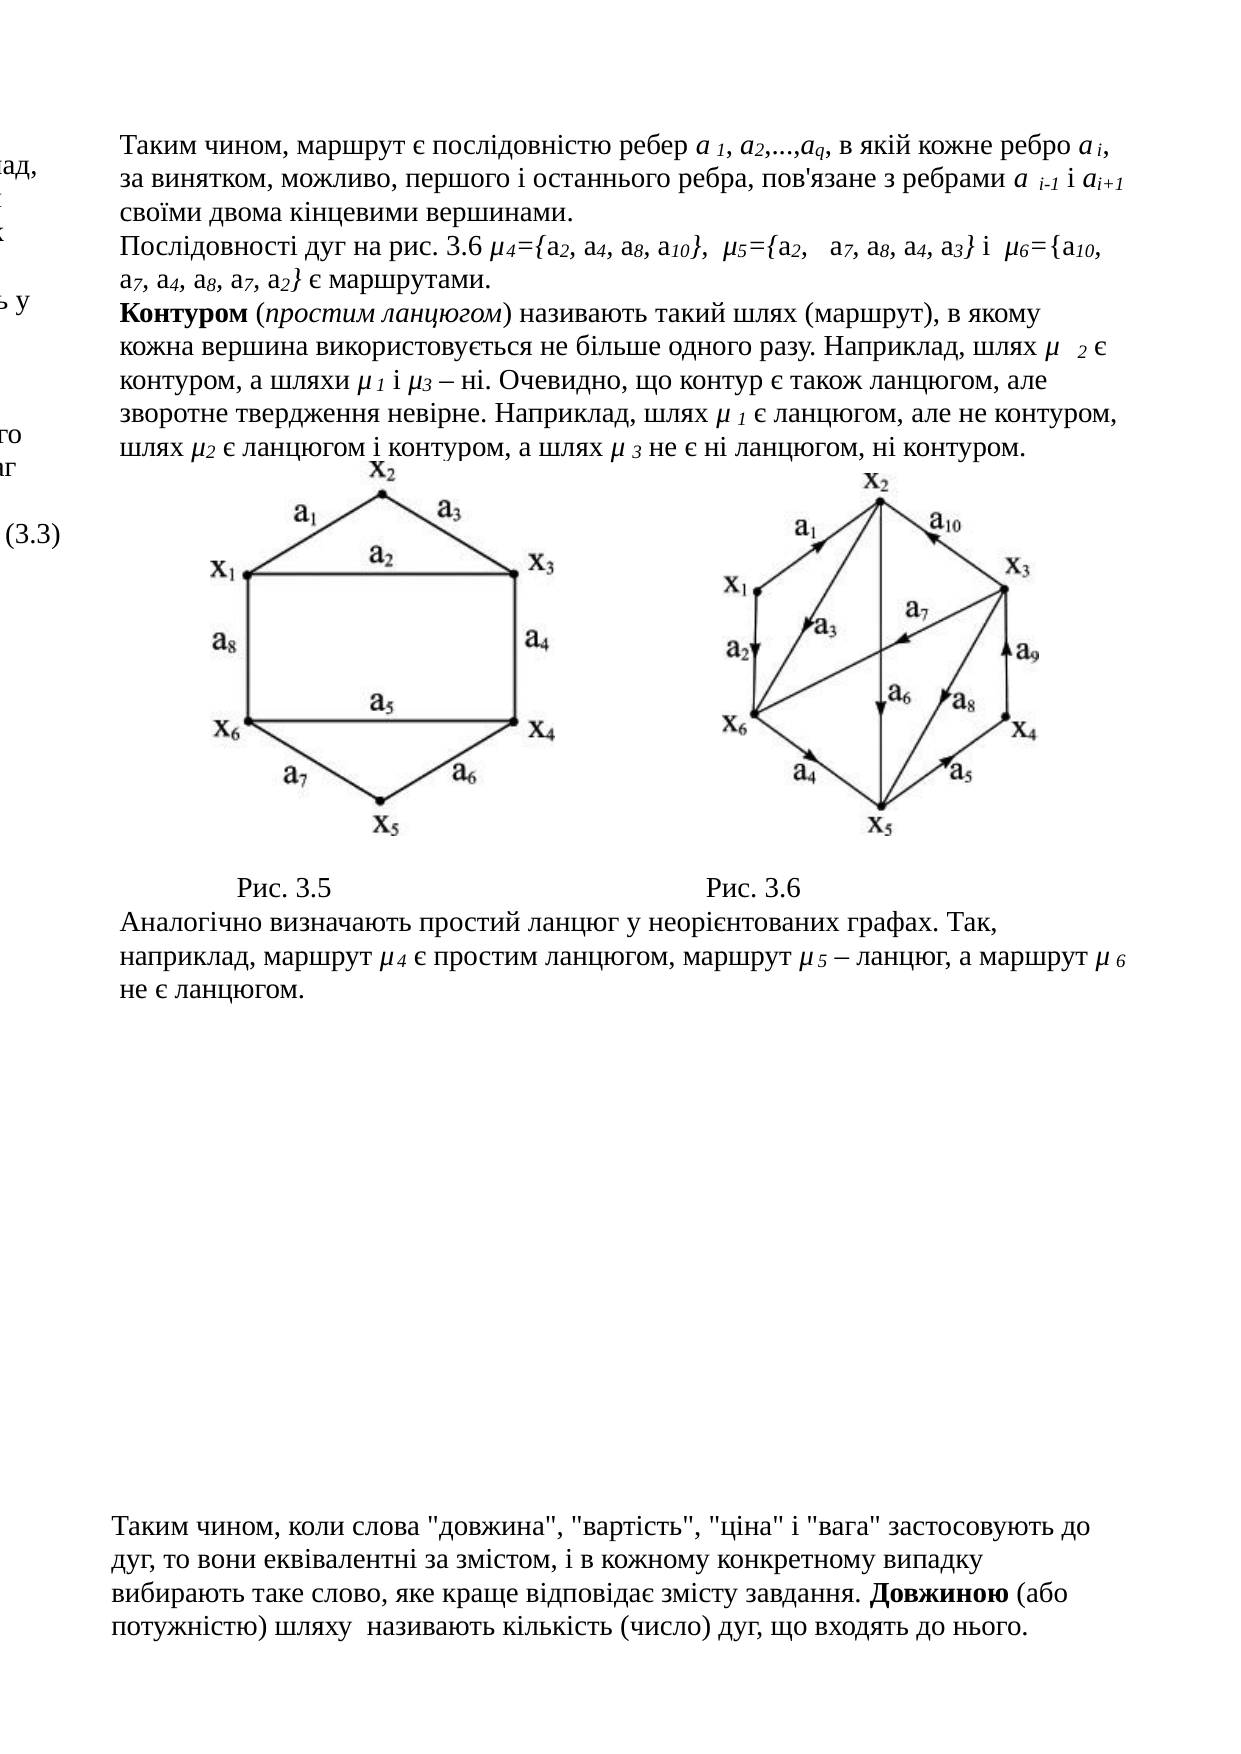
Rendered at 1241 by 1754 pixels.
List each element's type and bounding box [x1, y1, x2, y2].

picture [210, 461, 555, 836]
picture [722, 473, 1039, 836]
